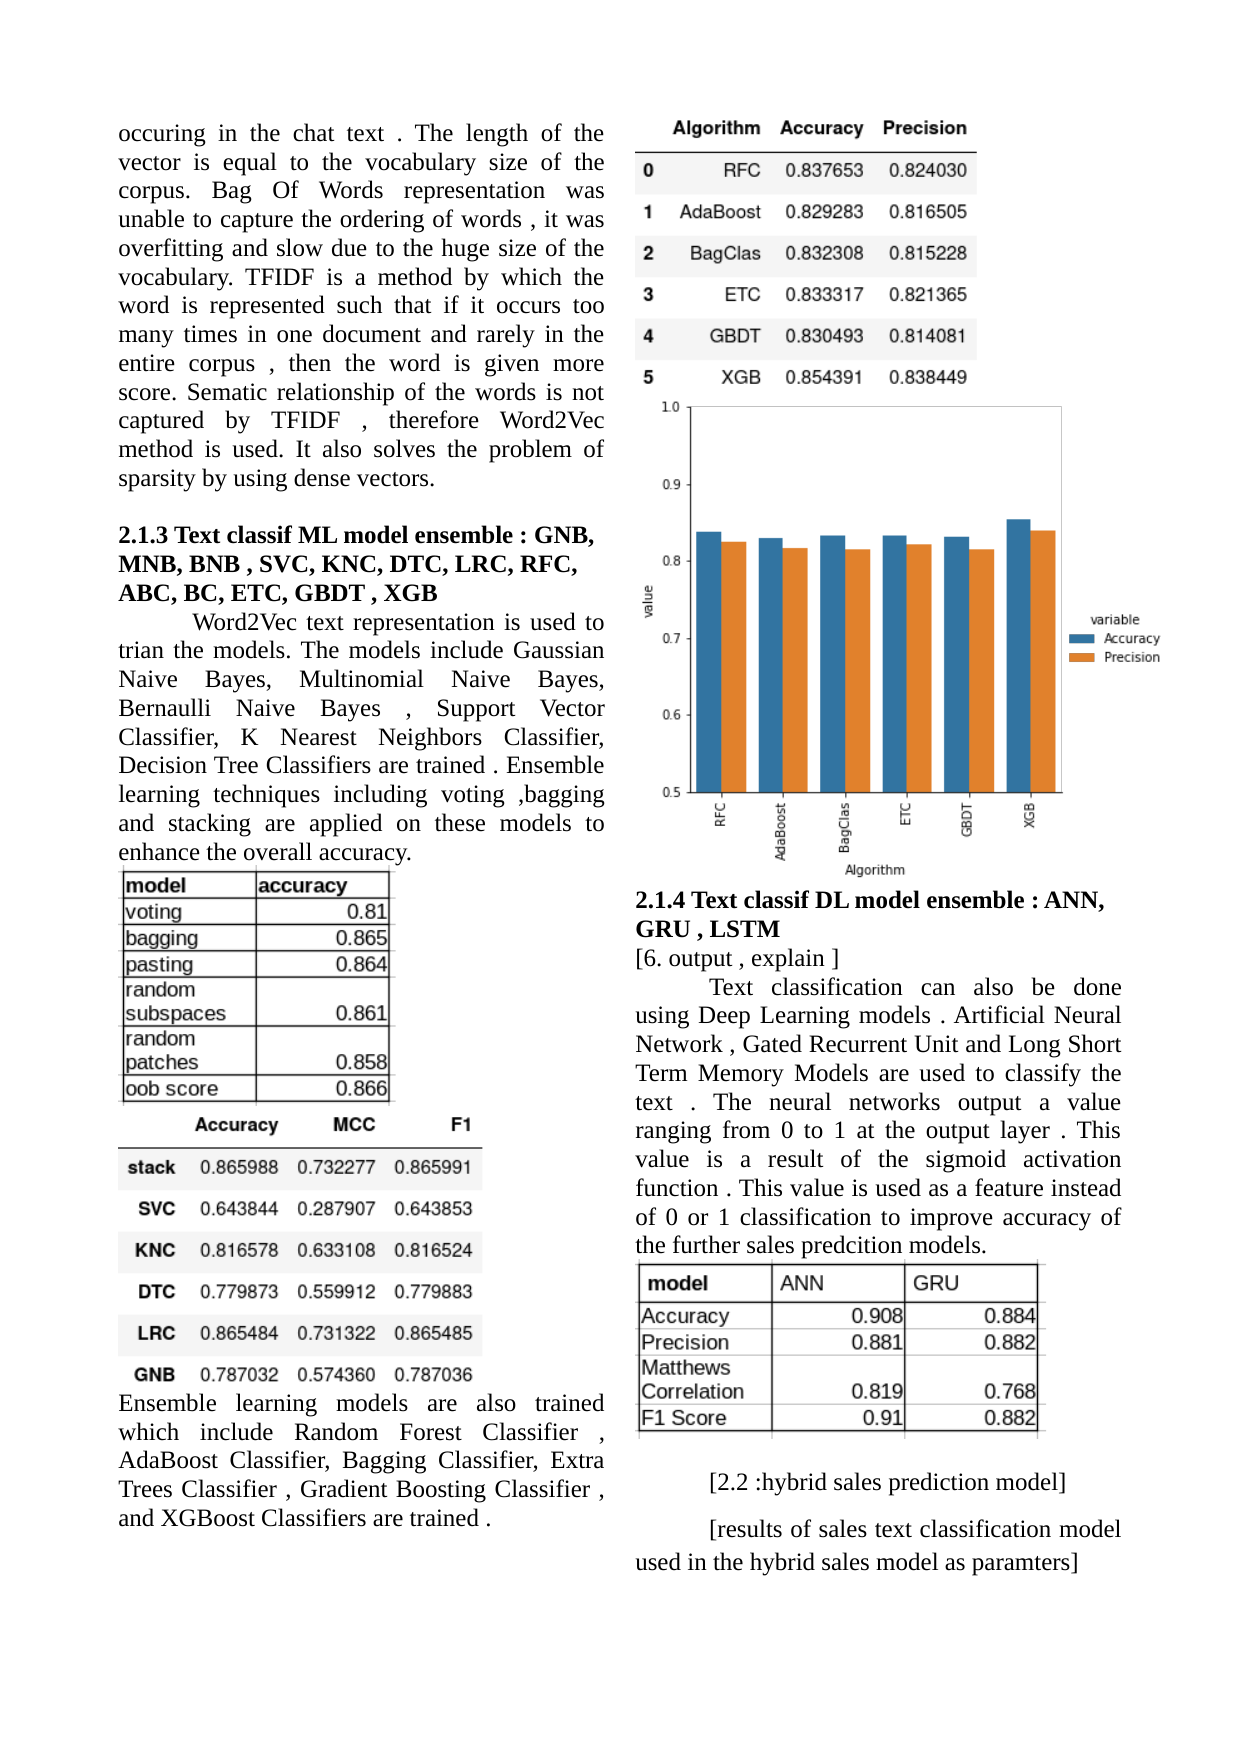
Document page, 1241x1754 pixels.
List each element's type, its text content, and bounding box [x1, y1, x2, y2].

text 2.1.4 Text classif DL model ensemble : ANN, GRU , LSTM [635, 886, 1122, 943]
text [6. output , explain ] [635, 943, 1122, 972]
text [results of sales text classification model used in the hybrid sales model as paramters] [635, 1514, 1122, 1576]
picture [635, 1259, 1047, 1439]
text [2.2 :hybrid sales prediction model] [635, 1467, 1122, 1496]
text Word2Vec text representation is used to trian the models. The models include Gaussian Naive Bayes, Multinomial Naive Bayes, Bernaulli Naive Bayes , Support Vector Classifier, K Nearest Neighbors Classifier, Decision Tree Classifiers are trained . Ensemble learning techniques including voting ,bagging and stacking are applied on these models to enhance the overall accuracy. [118, 607, 605, 866]
text 2.1.3 Text classif ML model ensemble : GNB, MNB, BNB , SVC, KNC, DTC, LRC, RFC, ABC, BC, ETC, GBDT , XGB [118, 521, 605, 607]
text Ensemble learning models are also trained which include Random Forest Classifier , AdaBoost Classifier, Bagging Classifier, Extra Trees Classifier , Gradient Boosting Classifier , and XGBoost Classifiers are trained . [118, 1388, 605, 1532]
picture [635, 118, 1172, 886]
text occuring in the chat text . The length of the vector is equal to the vocabulary size of the corpus. Bag Of Words representation was unable to capture the ordering of words , it was overfitting and slow due to the huge size of the vocabulary. TFIDF is a method by which the word is represented such that if it occurs too many times in one document and rarely in the entire corpus , then the word is given more score. Sematic relationship of the words is not captured by TFIDF , therefore Word2Vec method is used. It also solves the problem of sparsity by using dense vectors. [118, 118, 605, 492]
picture [118, 865, 495, 1389]
text Text classification can also be done using Deep Learning models . Artificial Neural Network , Gated Recurrent Unit and Long Short Term Memory Models are used to classify the text . The neural networks output a value ranging from 0 to 1 at the output layer . This value is a result of the sigmoid activation function . This value is used as a feature instead of 0 or 1 classification to improve accuracy of the further sales predcition models. [635, 972, 1122, 1259]
